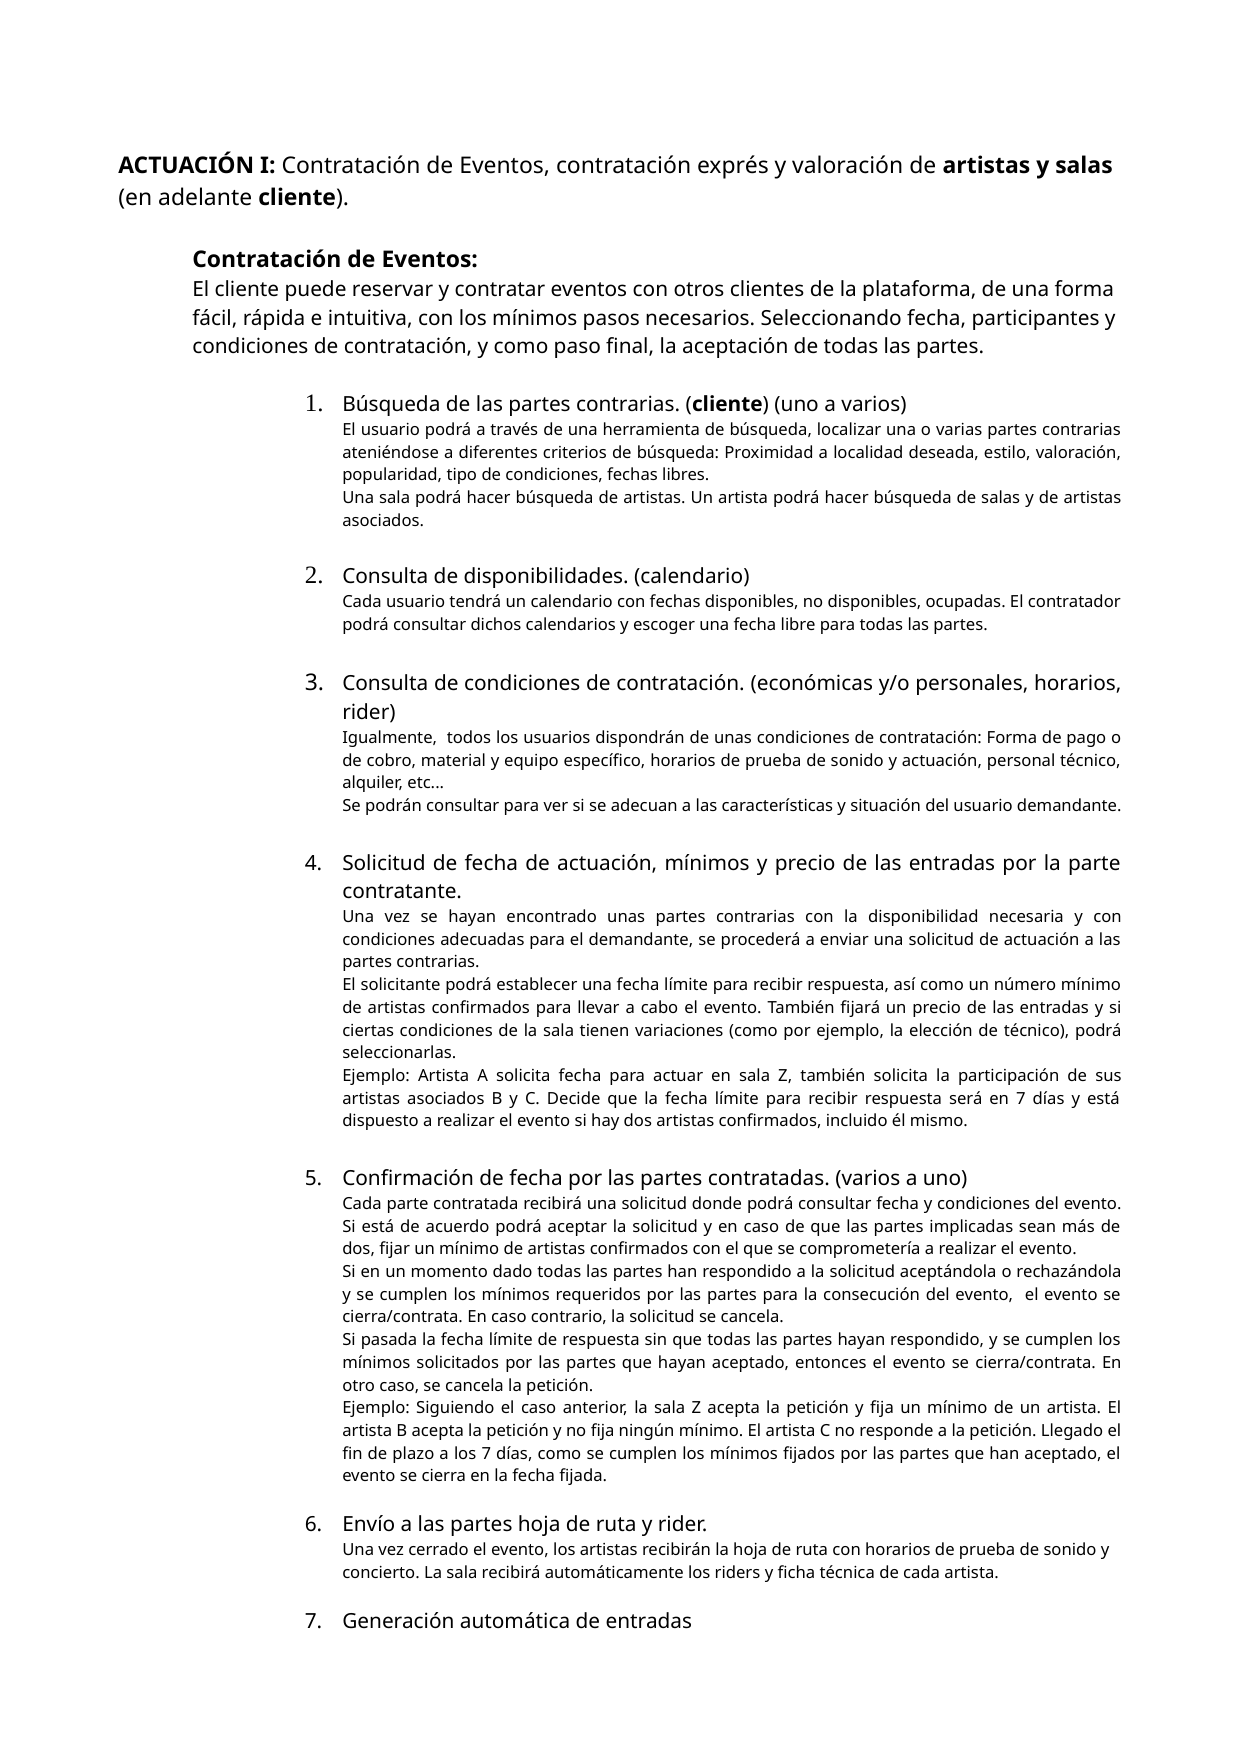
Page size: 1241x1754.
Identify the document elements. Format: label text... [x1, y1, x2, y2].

list Envío a las partes hoja de ruta y rider. [304, 1509, 1122, 1538]
list Generación automática de entradas [304, 1606, 1122, 1634]
list Si pasada la fecha límite de respuesta sin que todas las partes hayan respondido, y se cumplen los mínimos solicitados por las partes que hayan aceptado, entonces el evento se cierra/contrata. En otro caso, se cancela la petición. [304, 1328, 1122, 1396]
list Solicitud de fecha de actuación, mínimos y precio de las entradas por la parte contratante. [304, 848, 1122, 905]
list Una sala podrá hacer búsqueda de artistas. Un artista podrá hacer búsqueda de salas y de artistas asociados. [304, 486, 1122, 531]
list Si en un momento dado todas las partes han respondido a la solicitud aceptándola o rechazándola y se cumplen los mínimos requeridos por las partes para la consecución del evento, el evento se cierra/contrata. En caso contrario, la solicitud se cancela. [304, 1259, 1122, 1328]
list Consulta de disponibilidades. (calendario) [304, 560, 1122, 589]
list Se podrán consultar para ver si se adecuan a las características y situación del usuario demandante. [304, 794, 1122, 817]
text Contratación de Eventos: [192, 243, 1122, 274]
list Una vez se hayan encontrado unas partes contrarias con la disponibilidad necesaria y con condiciones adecuadas para el demandante, se procederá a enviar una solicitud de actuación a las partes contrarias. [304, 905, 1122, 973]
list Confirmación de fecha por las partes contratadas. (varios a uno) [304, 1163, 1122, 1191]
list Cada usuario tendrá un calendario con fechas disponibles, no disponibles, ocupadas. El contratador podrá consultar dichos calendarios y escoger una fecha libre para todas las partes. [304, 589, 1122, 635]
text El cliente puede reservar y contratar eventos con otros clientes de la plataforma, de una forma fácil, rápida e intuitiva, con los mínimos pasos necesarios. Seleccionando fecha, participantes y condiciones de contratación, y como paso final, la aceptación de todas las partes. [192, 274, 1122, 360]
list Ejemplo: Siguiendo el caso anterior, la sala Z acepta la petición y fija un mínimo de un artista. El artista B acepta la petición y no fija ningún mínimo. El artista C no responde a la petición. Llegado el fin de plazo a los 7 días, como se cumplen los mínimos fijados por las partes que han aceptado, el evento se cierra en la fecha fijada. [304, 1396, 1122, 1487]
list Búsqueda de las partes contrarias. (cliente) (uno a varios) [304, 388, 1122, 418]
list Ejemplo: Artista A solicita fecha para actuar en sala Z, también solicita la participación de sus artistas asociados B y C. Decide que la fecha límite para recibir respuesta será en 7 días y está dispuesto a realizar el evento si hay dos artistas confirmados, incluido él mismo. [304, 1064, 1122, 1132]
list El usuario podrá a través de una herramienta de búsqueda, localizar una o varias partes contrarias ateniéndose a diferentes criterios de búsqueda: Proximidad a localidad deseada, estilo, valoración, popularidad, tipo de condiciones, fechas libres. [304, 418, 1122, 486]
list Cada parte contratada recibirá una solicitud donde podrá consultar fecha y condiciones del evento. Si está de acuerdo podrá aceptar la solicitud y en caso de que las partes implicadas sean más de dos, fijar un mínimo de artistas confirmados con el que se comprometería a realizar el evento. [304, 1191, 1122, 1259]
text ACTUACIÓN I: Contratación de Eventos, contratación exprés y valoración de artistas y salas (en adelante cliente). [118, 149, 1122, 212]
list El solicitante podrá establecer una fecha límite para recibir respuesta, así como un número mínimo de artistas confirmados para llevar a cabo el evento. También fijará un precio de las entradas y si ciertas condiciones de la sala tienen variaciones (como por ejemplo, la elección de técnico), podrá seleccionarlas. [304, 973, 1122, 1064]
list Consulta de condiciones de contratación. (económicas y/o personales, horarios, rider) [304, 666, 1122, 726]
list Una vez cerrado el evento, los artistas recibirán la hoja de ruta con horarios de prueba de sonido y concierto. La sala recibirá automáticamente los riders y ficha técnica de cada artista. [304, 1538, 1122, 1583]
list Igualmente, todos los usuarios dispondrán de unas condiciones de contratación: Forma de pago o de cobro, material y equipo específico, horarios de prueba de sonido y actuación, personal técnico, alquiler, etc... [304, 726, 1122, 794]
